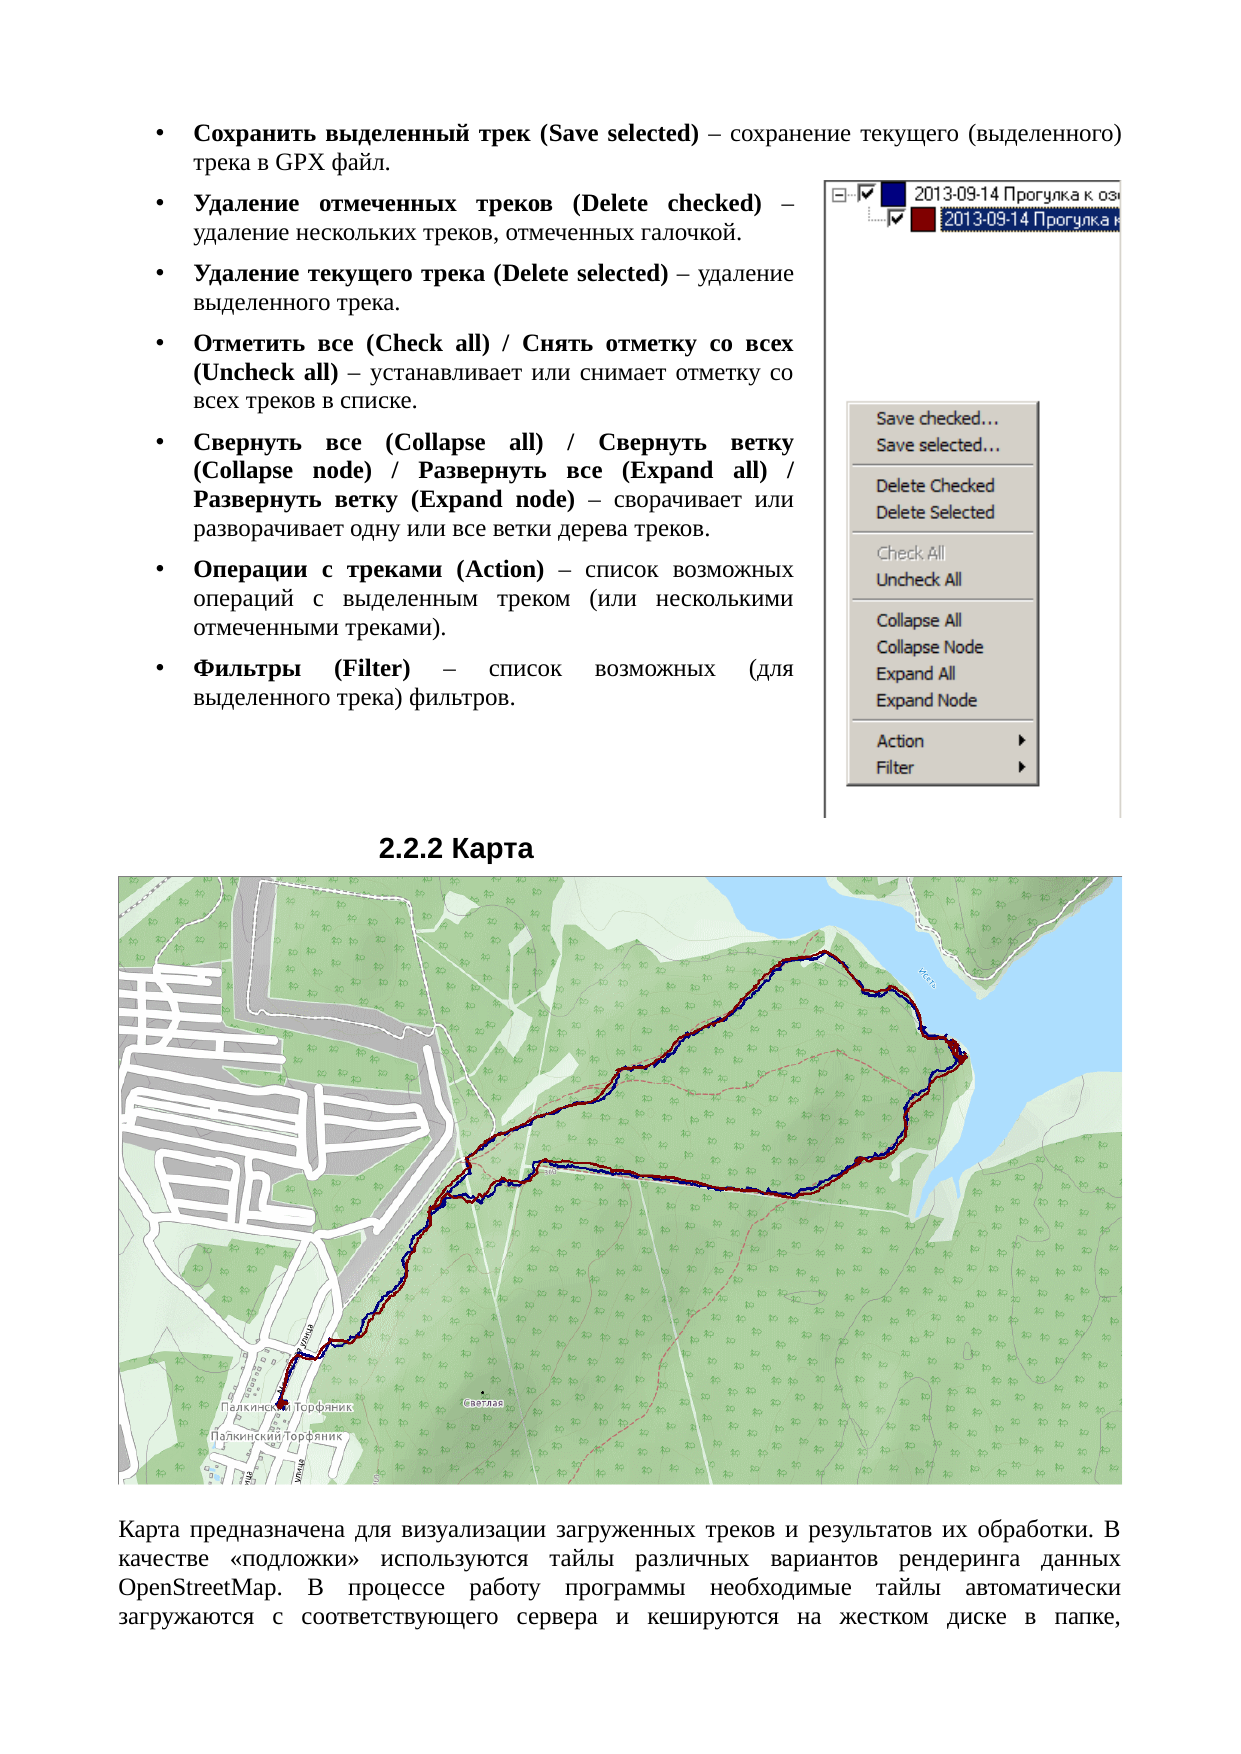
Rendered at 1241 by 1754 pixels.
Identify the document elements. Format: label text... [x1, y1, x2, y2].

list Фильтры (Filter) – список возможных (для выделенного трека) фильтров. [156, 653, 823, 711]
list Удаление отмеченных треков (Delete checked) – удаление нескольких треков, отмеченных галочкой. [156, 188, 823, 246]
list Сохранить выделенный трек (Save selected) – сохранение текущего (выделенного) трека в GPX файл. [156, 118, 1122, 176]
list Отметить все (Check all) / Снять отметку со всех (Uncheck all) – устанавливает или снимает отметку со всех треков в списке. [156, 328, 823, 414]
list Свернуть все (Collapse all) / Свернуть ветку (Collapse node) / Развернуть все (Expand all) / Развернуть ветку (Expand node) – сворачивает или разворачивает одну или все ветки дерева треков. [156, 427, 823, 542]
text Карта предназначена для визуализации загруженных треков и результатов их обработки. В качестве «подложки» используются тайлы различных вариантов рендеринга данных OpenStreetMap. В процессе работу программы необходимые тайлы автоматически загружаются с соответствующего сервера и кешируются на жестком диске в папке, [118, 1485, 1122, 1629]
subtitle 2.2.2 Карта [118, 831, 1122, 864]
list Операции с треками (Action) – список возможных операций с выделенным треком (или несколькими отмеченными треками). [156, 554, 823, 641]
list Удаление текущего трека (Delete selected) – удаление выделенного трека. [156, 258, 823, 316]
picture [118, 876, 1123, 1485]
picture [823, 180, 1123, 818]
